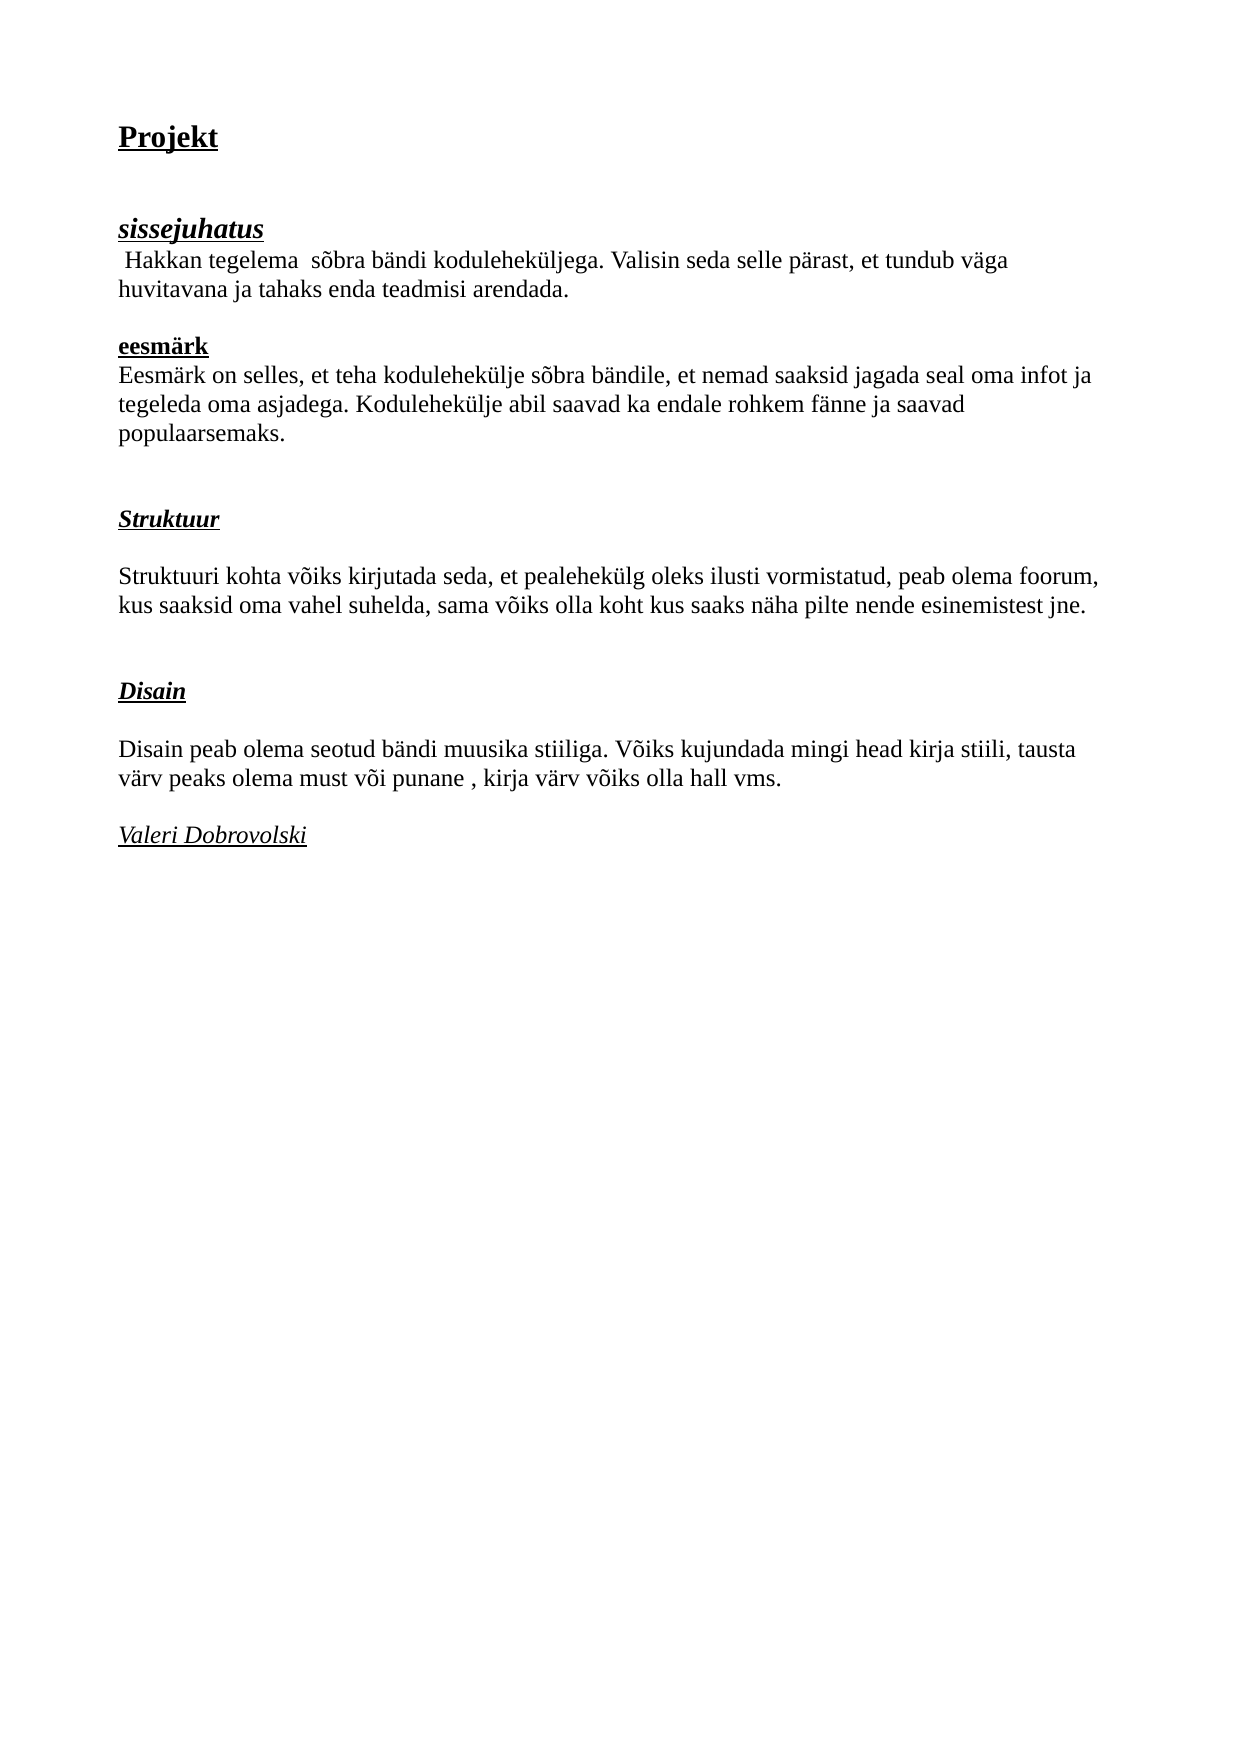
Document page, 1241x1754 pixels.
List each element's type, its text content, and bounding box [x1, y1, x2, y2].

text Eesmärk on selles, et teha kodulehekülje sõbra bändile, et nemad saaksid jagada seal oma infot ja tegeleda oma asjadega. Kodulehekülje abil saavad ka endale rohkem fänne ja saavad populaarsemaks. [118, 360, 1122, 446]
text Valeri Dobrovolski [118, 820, 1122, 849]
text Struktuur [118, 504, 1122, 533]
text eesmärk [118, 331, 1122, 360]
text Projekt [118, 118, 1122, 154]
text Struktuuri kohta võiks kirjutada seda, et pealehekülg oleks ilusti vormistatud, peab olema foorum, kus saaksid oma vahel suhelda, sama võiks olla koht kus saaks näha pilte nende esinemistest jne. [118, 561, 1122, 619]
text Disain peab olema seotud bändi muusika stiiliga. Võiks kujundada mingi head kirja stiili, tausta värv peaks olema must või punane , kirja värv võiks olla hall vms. [118, 734, 1122, 791]
text Disain [118, 676, 1122, 705]
text Hakkan tegelema sõbra bändi koduleheküljega. Valisin seda selle pärast, et tundub väga huvitavana ja tahaks enda teadmisi arendada. [118, 245, 1122, 303]
text sissejuhatus [118, 212, 1122, 245]
